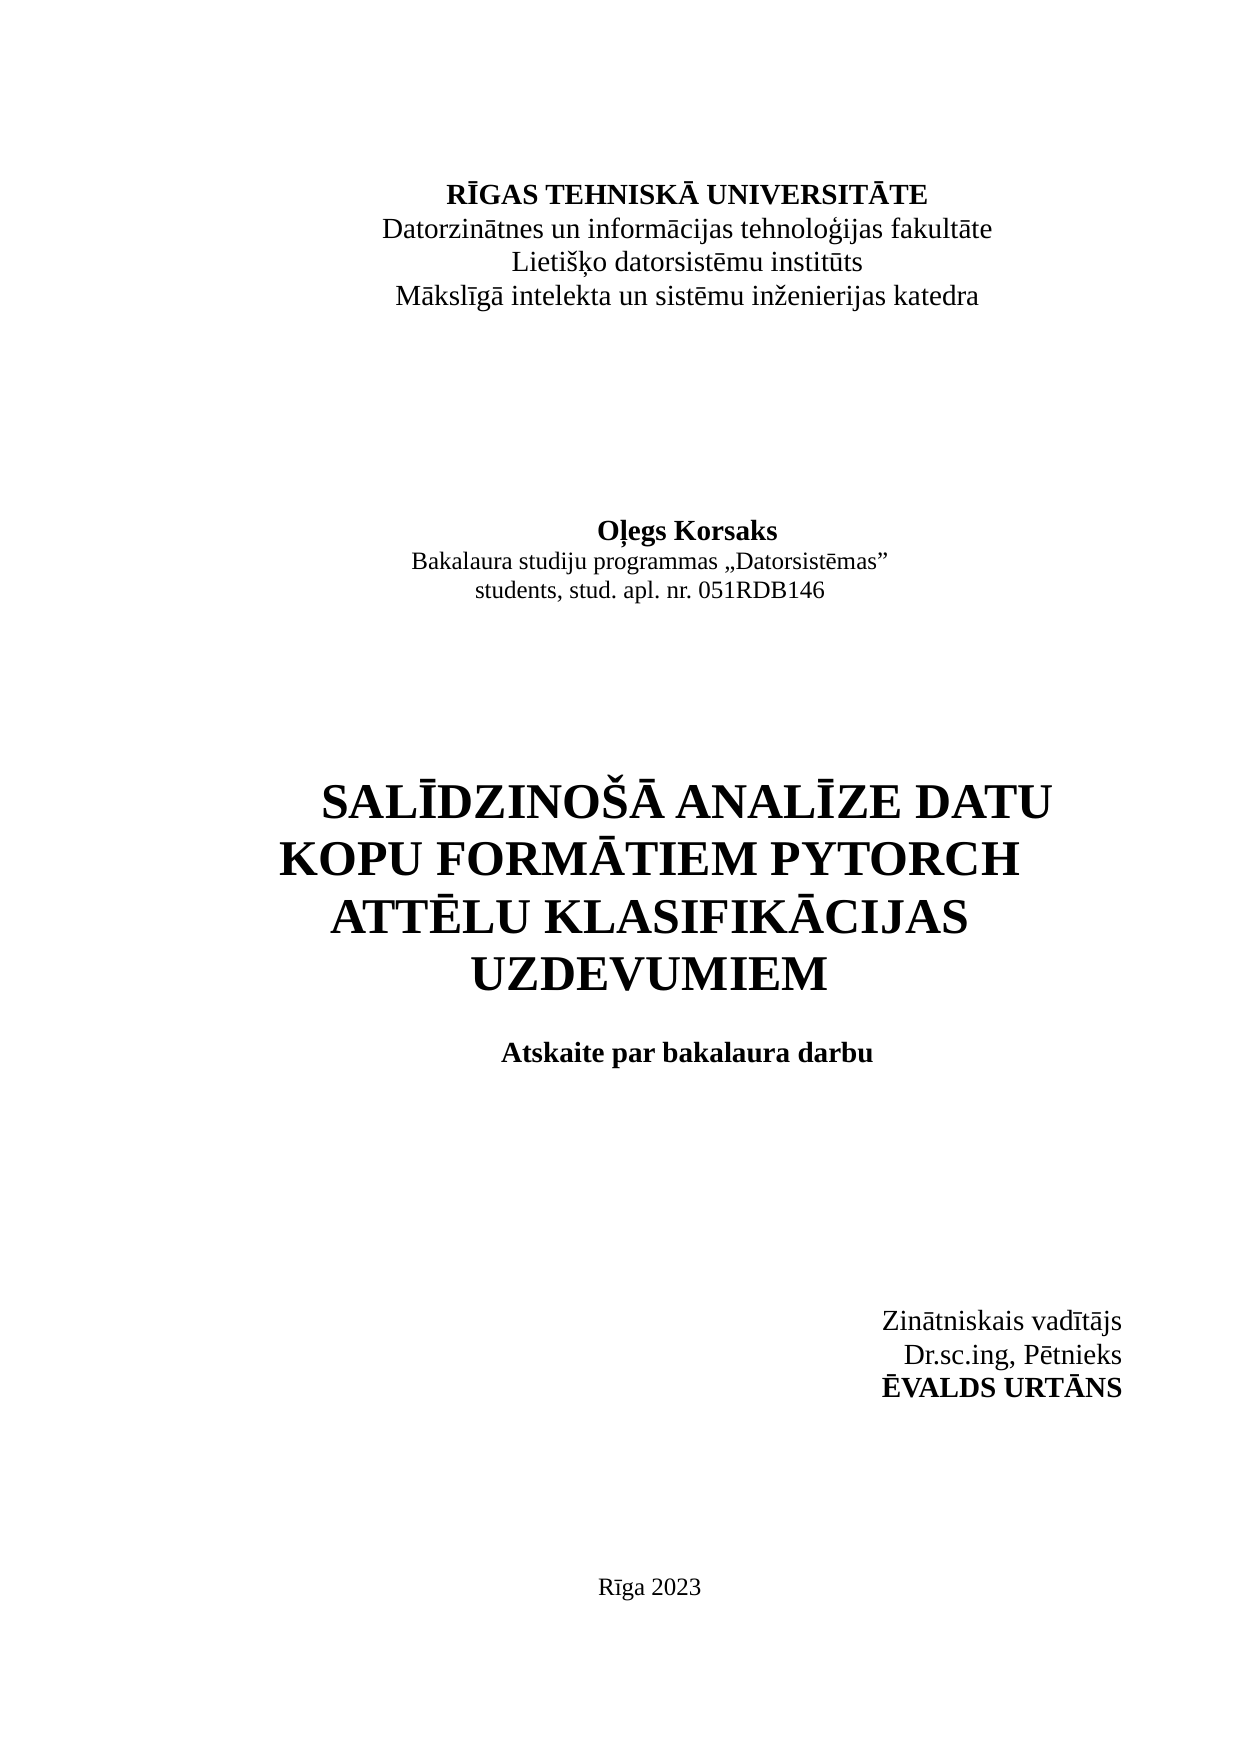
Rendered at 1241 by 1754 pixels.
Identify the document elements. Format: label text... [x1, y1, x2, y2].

title Atskaite par bakalaura darbu [177, 1035, 1122, 1068]
title Datorzinātnes un informācijas tehnoloģijas fakultāte [177, 211, 1122, 244]
title Lietišķo datorsistēmu institūts [177, 244, 1122, 278]
text Bakalaura studiju programmas „Datorsistēmas” [177, 546, 1122, 575]
text Rīga 2023 [177, 1572, 1122, 1600]
title Zinātniskais vadītājs [177, 1303, 1122, 1337]
title Ēvalds Urtāns [177, 1370, 1122, 1404]
title SalĪdzinošā analīze datu kopu formātiem PyTorch attēlu klasifikācijas uzdevumiem [177, 771, 1122, 1001]
title Dr.sc.ing, Pētnieks [177, 1337, 1122, 1370]
title Oļegs Korsaks [177, 513, 1122, 546]
title RĪGAS TEHNISKĀ UNIVERSITĀTE [177, 177, 1122, 211]
text students, stud. apl. nr. 051RDB146 [177, 575, 1122, 604]
title Mākslīgā intelekta un sistēmu inženierijas katedra [177, 278, 1122, 311]
